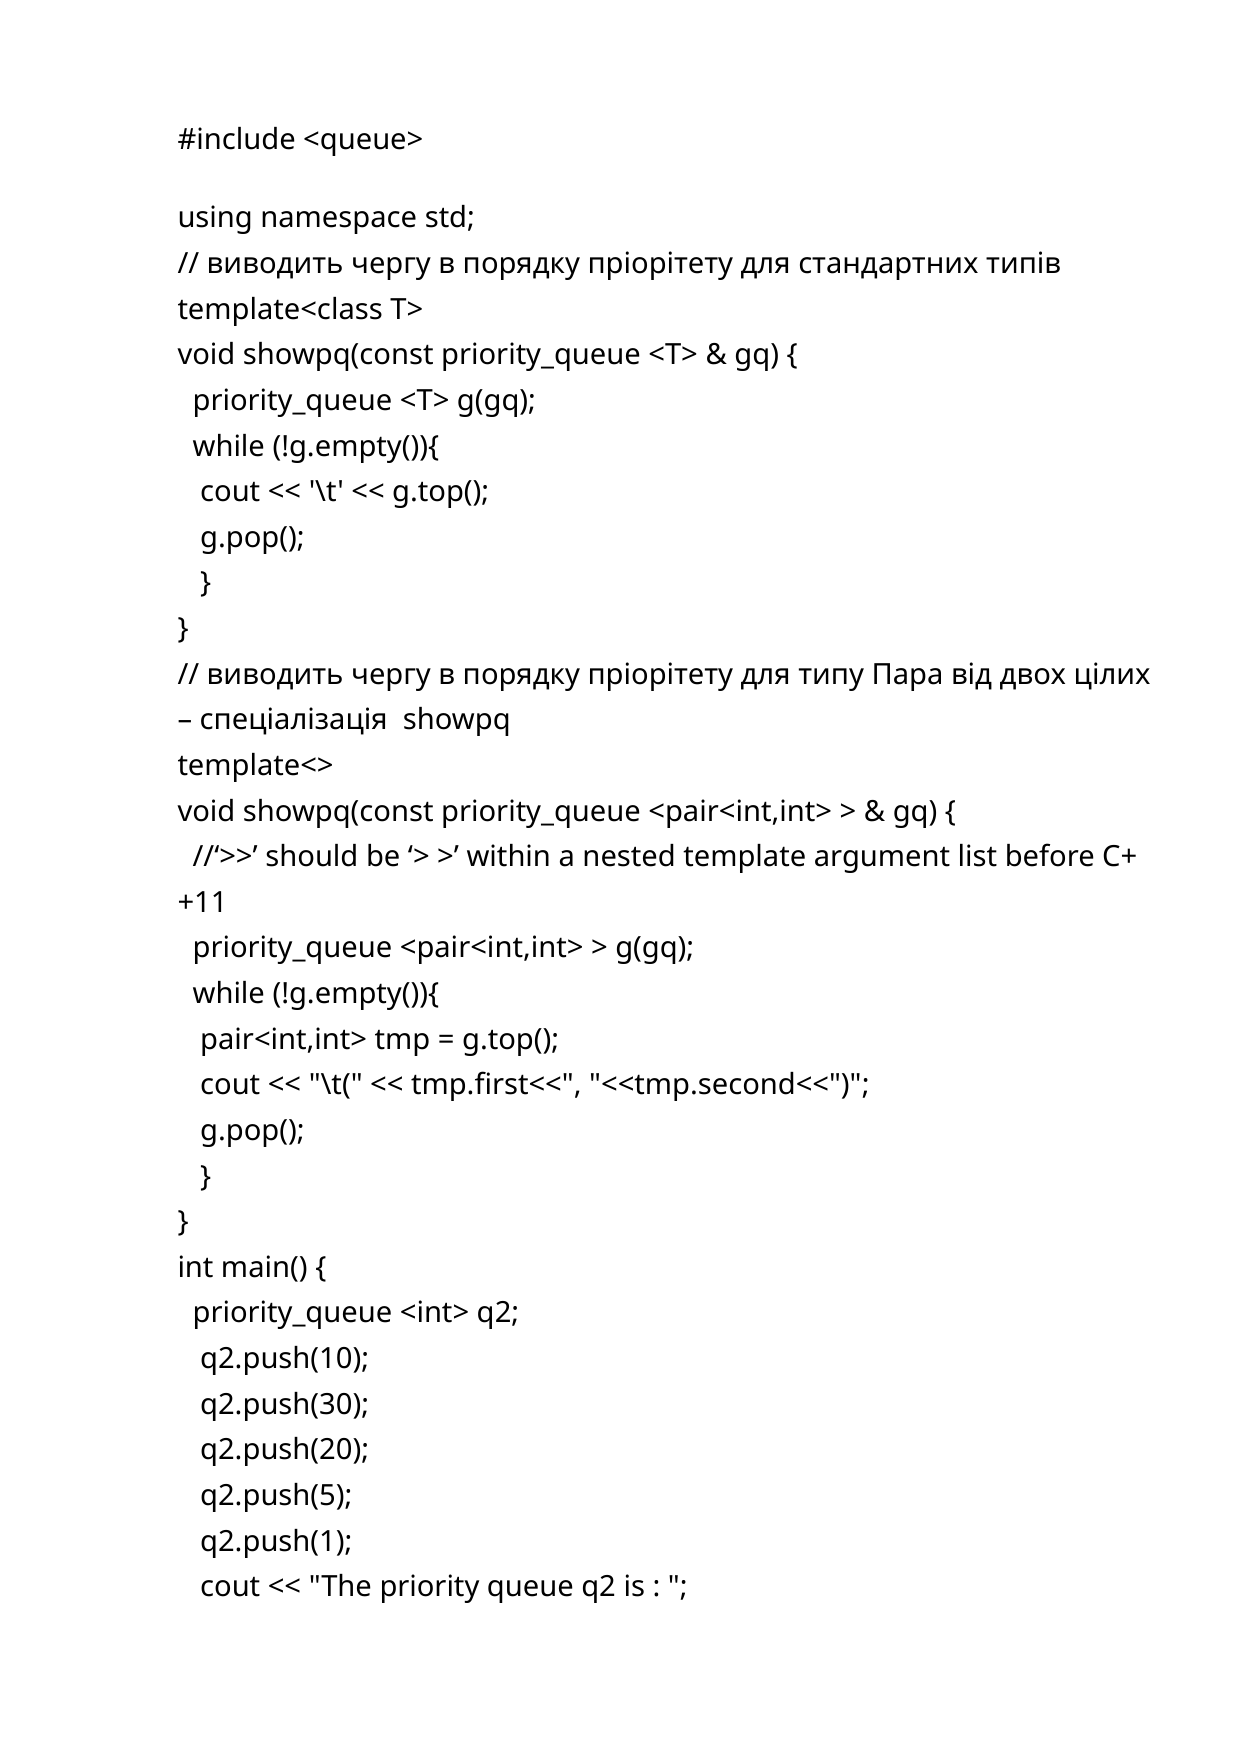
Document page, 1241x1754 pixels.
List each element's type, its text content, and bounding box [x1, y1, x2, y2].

text priority_queue <pair<int,int> > g(gq); [177, 927, 1152, 966]
text priority_queue <int> q2; [177, 1292, 1152, 1331]
text } [177, 607, 1152, 647]
text q2.push(1); [177, 1520, 1152, 1559]
text q2.push(5); [177, 1474, 1152, 1514]
text priority_queue <T> g(gq); [177, 379, 1152, 419]
text // виводить чергу в порядку пріорітету для типу Пара від двох цілих – спеціалізація showpq [177, 653, 1152, 738]
text q2.push(30); [177, 1383, 1152, 1423]
text template<> [177, 744, 1152, 784]
text } [177, 1201, 1152, 1240]
text #include <queue> [177, 118, 1152, 158]
text void showpq(const priority_queue <T> & gq) { [177, 334, 1152, 373]
text // виводить чергу в порядку пріорітету для стандартних типів [177, 242, 1152, 282]
text //‘>>’ should be ‘> >’ within a nested template argument list before C++11 [177, 836, 1152, 921]
text while (!g.empty()){ [177, 972, 1152, 1012]
text q2.push(10); [177, 1337, 1152, 1377]
text template<class T> [177, 288, 1152, 328]
text g.pop(); [177, 1109, 1152, 1149]
text while (!g.empty()){ [177, 425, 1152, 464]
text using namespace std; [177, 197, 1152, 236]
text void showpq(const priority_queue <pair<int,int> > & gq) { [177, 790, 1152, 829]
text cout << "The priority queue q2 is : "; [177, 1566, 1152, 1605]
text cout << '\t' << g.top(); [177, 471, 1152, 510]
text } [177, 562, 1152, 601]
text int main() { [177, 1246, 1152, 1286]
text cout << "\t(" << tmp.first<<", "<<tmp.second<<")"; [177, 1064, 1152, 1103]
text q2.push(20); [177, 1429, 1152, 1468]
text pair<int,int> tmp = g.top(); [177, 1018, 1152, 1058]
text g.pop(); [177, 516, 1152, 556]
text } [177, 1155, 1152, 1194]
